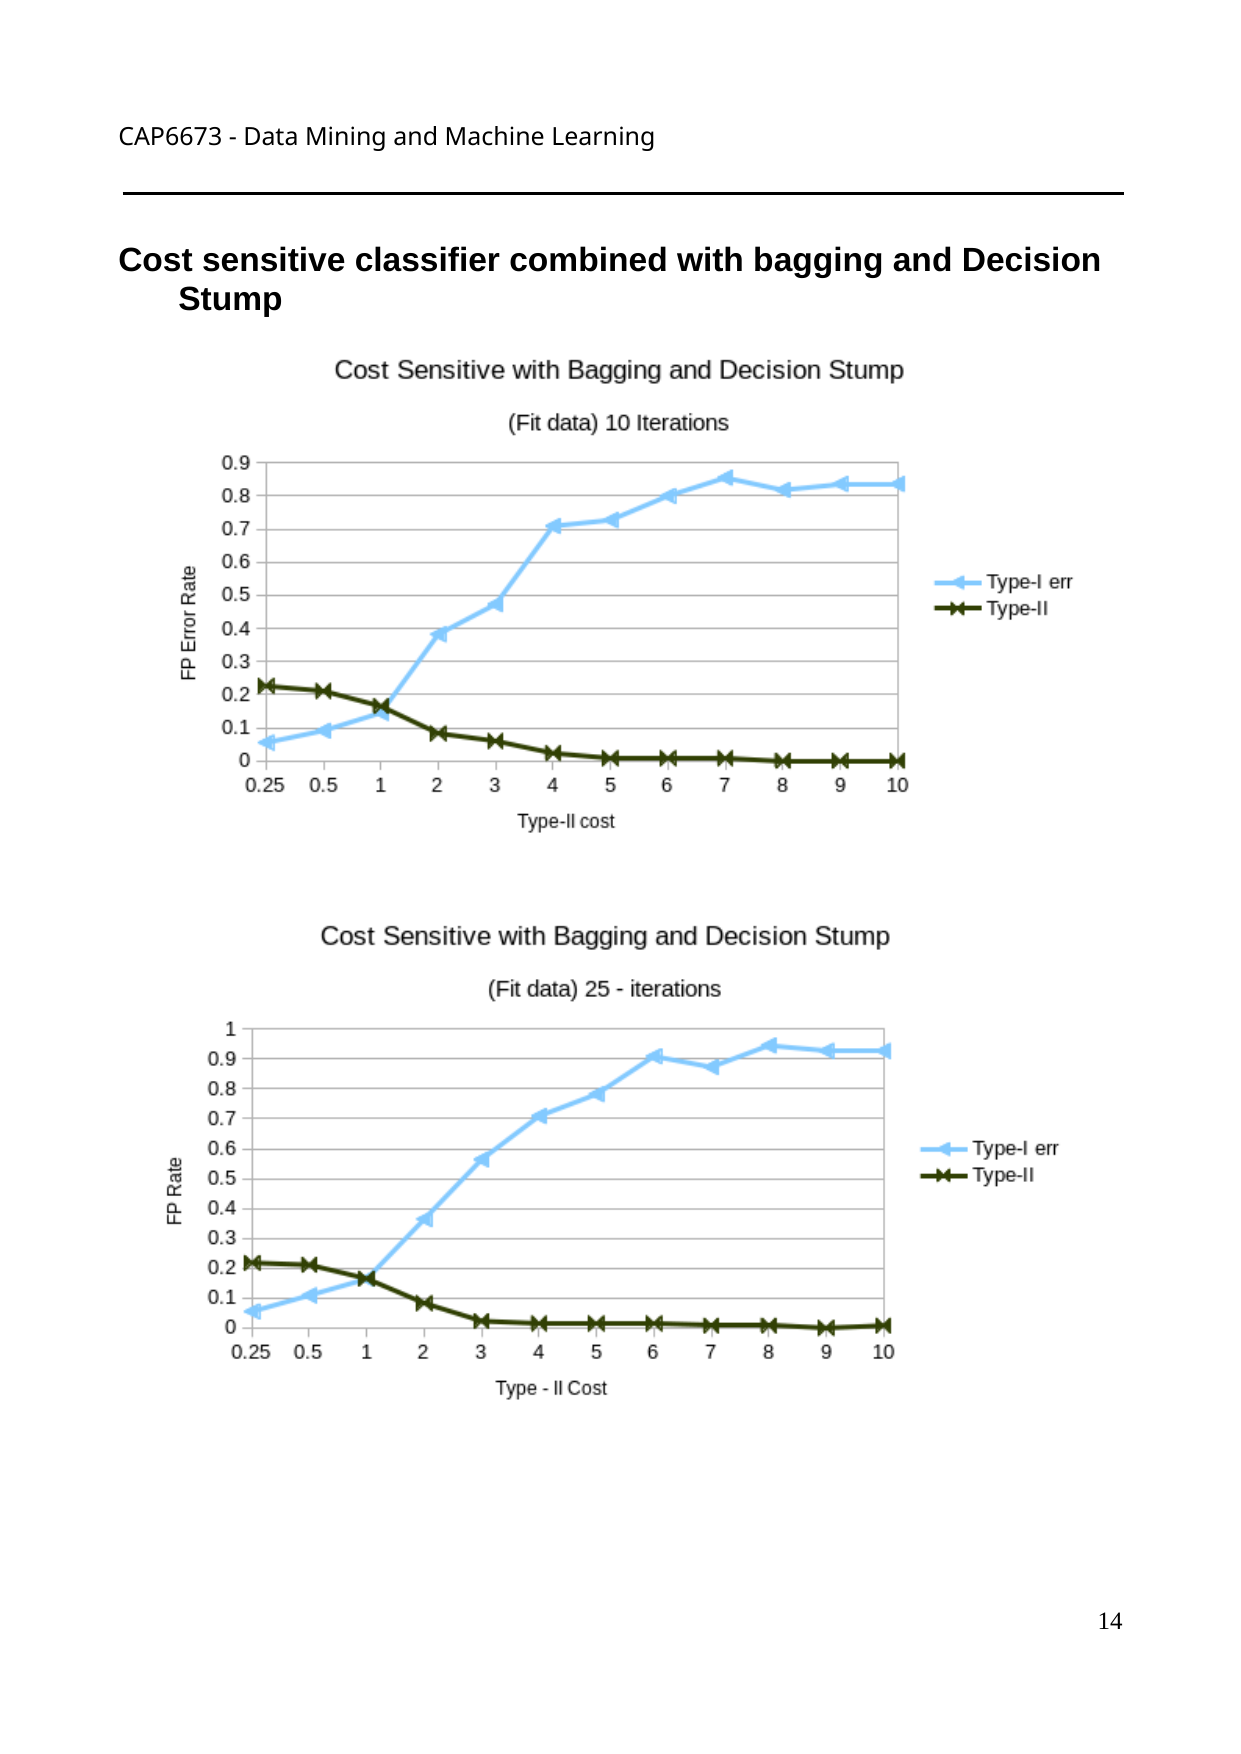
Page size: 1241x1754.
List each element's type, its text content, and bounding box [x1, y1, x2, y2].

picture [133, 895, 1079, 1428]
subtitle Cost sensitive classifier combined with bagging and Decision Stump [118, 240, 1122, 317]
picture [147, 329, 1093, 861]
